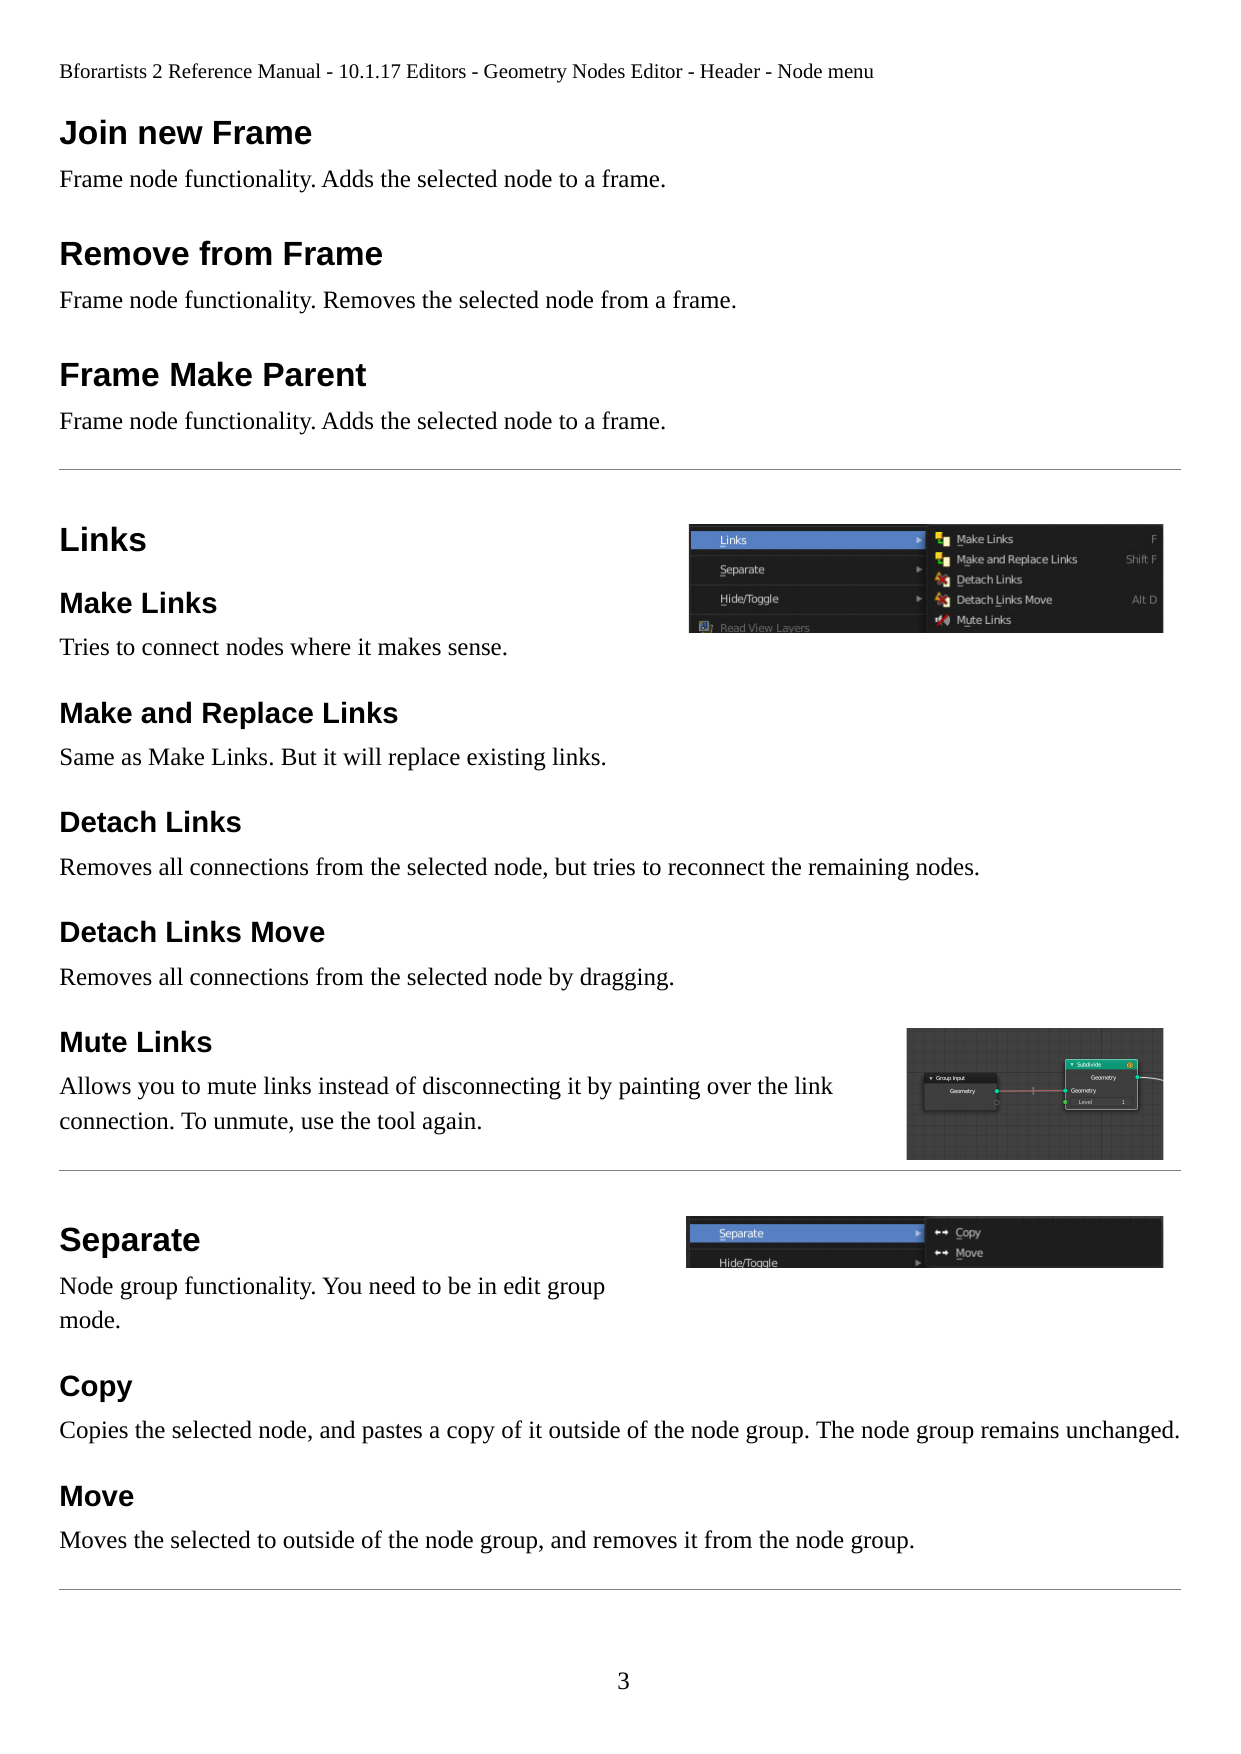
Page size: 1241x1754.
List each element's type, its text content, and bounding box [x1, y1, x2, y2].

text Frame node functionality. Adds the selected node to a frame. [59, 406, 1181, 434]
text Removes all connections from the selected node by dragging. [59, 962, 1181, 990]
subtitle [1164, 1220, 1181, 1259]
subtitle Detach Links [59, 805, 1181, 839]
subtitle Separate [59, 1220, 686, 1259]
text Frame node functionality. Removes the selected node from a frame. [59, 285, 1181, 313]
text Node group functionality. You need to be in edit group mode. [59, 1271, 1181, 1334]
subtitle Move [59, 1479, 1181, 1513]
text Tries to connect nodes where it makes sense. [59, 632, 1181, 661]
subtitle Join new Frame [59, 113, 1181, 151]
text Same as Make Links. But it will replace existing links. [59, 742, 1181, 771]
text Removes all connections from the selected node, but tries to reconnect the remaining nodes. [59, 852, 1181, 880]
text Frame node functionality. Adds the selected node to a frame. [59, 164, 1181, 192]
subtitle Make Links [59, 586, 688, 619]
subtitle Make and Replace Links [59, 696, 1181, 729]
subtitle [1164, 586, 1181, 619]
subtitle Mute Links [59, 1025, 1181, 1059]
subtitle Remove from Frame [59, 234, 1181, 272]
text Moves the selected to outside of the node group, and removes it from the node group. [59, 1525, 1181, 1554]
picture [686, 1216, 1164, 1268]
subtitle Copy [59, 1369, 1181, 1403]
picture [688, 524, 1164, 633]
text Copies the selected node, and pastes a copy of it outside of the node group. The node group remains unchanged. [59, 1416, 1181, 1444]
subtitle Links [59, 520, 1181, 558]
subtitle Detach Links Move [59, 915, 1181, 949]
text Allows you to mute links instead of disconnecting it by painting over the link connection. To unmute, use the tool again. [59, 1071, 906, 1135]
subtitle Frame Make Parent [59, 355, 1181, 393]
picture [906, 1028, 1164, 1160]
